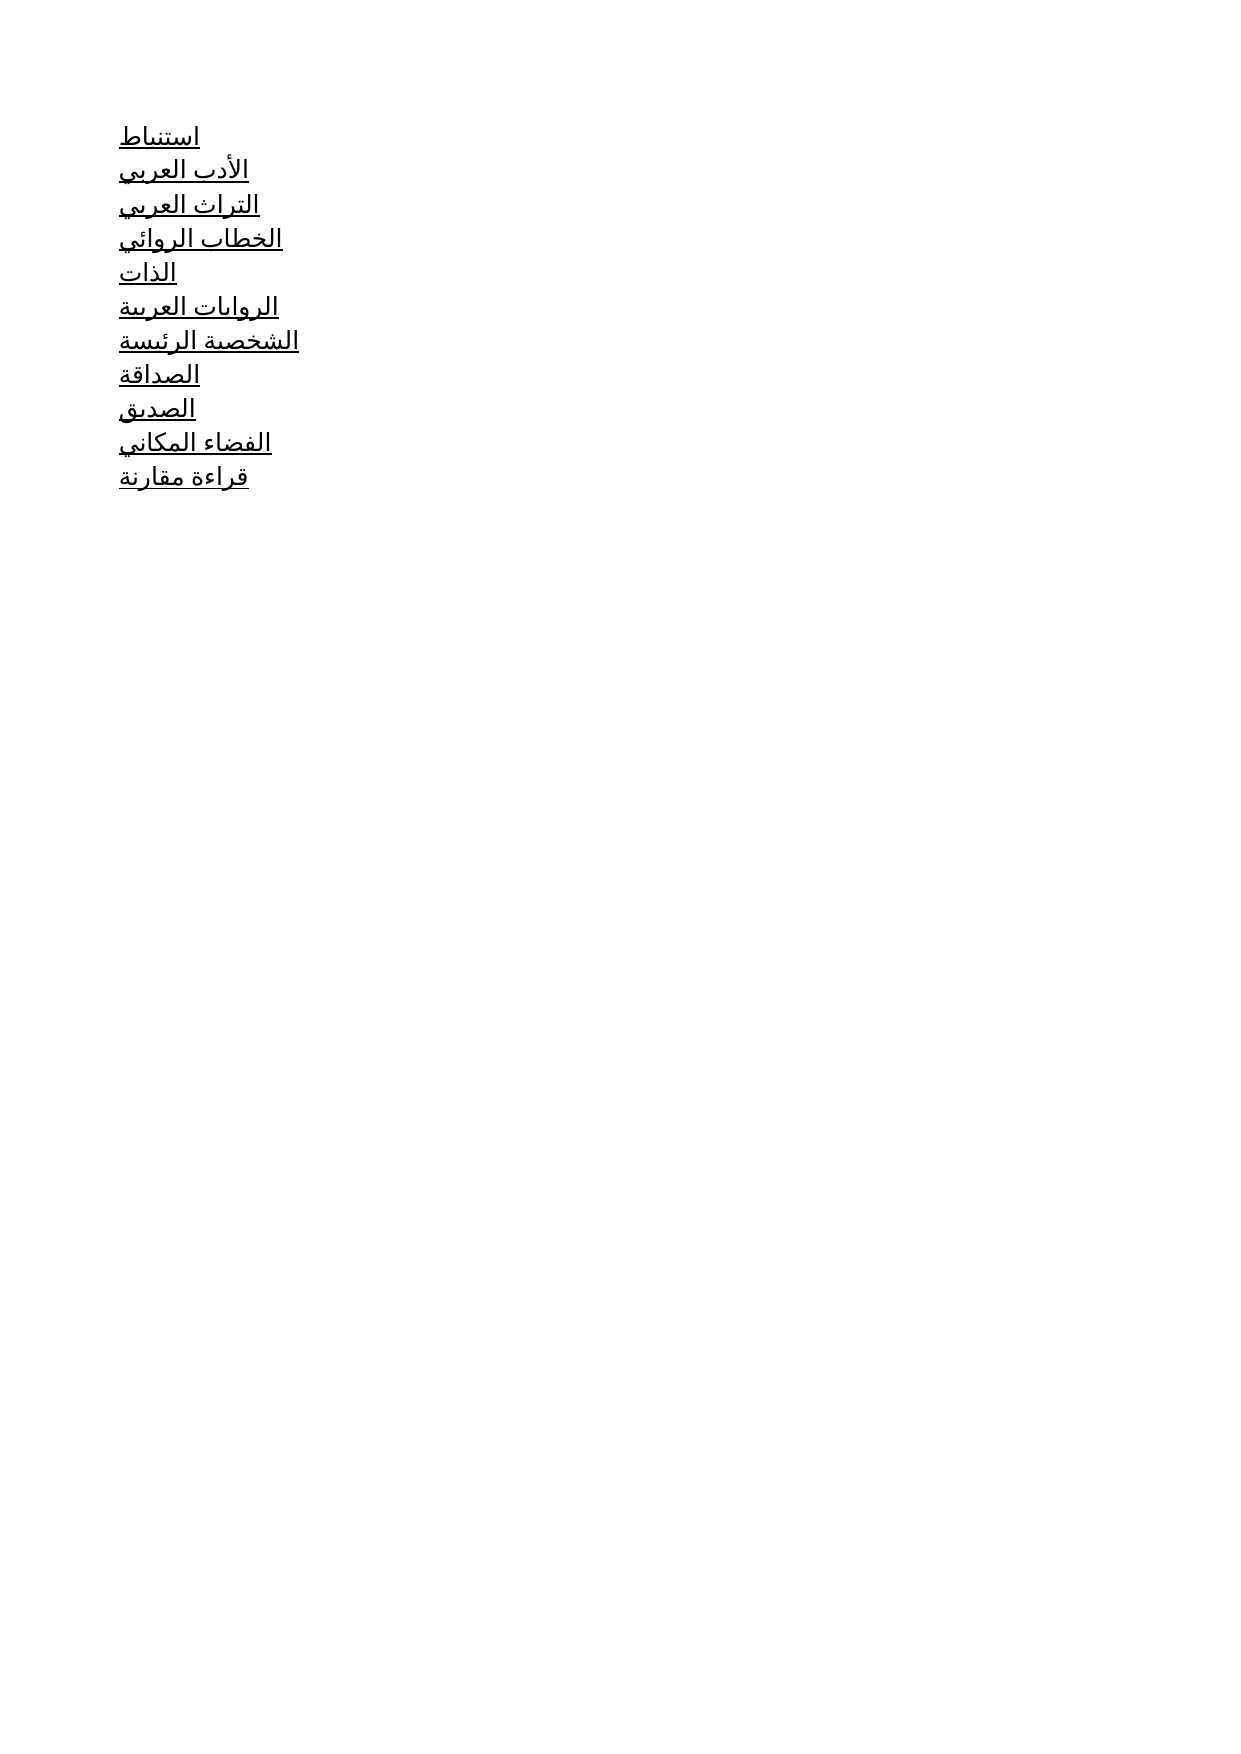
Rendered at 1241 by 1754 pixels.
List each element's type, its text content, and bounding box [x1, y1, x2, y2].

text الروايات العربية [118, 288, 1122, 322]
text الفضاء المكاني [118, 425, 1122, 459]
text استنباط [118, 118, 1122, 152]
text الصديق [118, 391, 1122, 425]
text الصداقة [118, 357, 1122, 391]
text الشخصية الرئيسة [118, 322, 1122, 357]
text قراءة مقارنة [118, 459, 1122, 493]
text الخطاب الروائي [118, 220, 1122, 254]
text الذات [118, 254, 1122, 288]
text الأدب العربي [118, 152, 1122, 186]
text التراث العربي [118, 186, 1122, 220]
